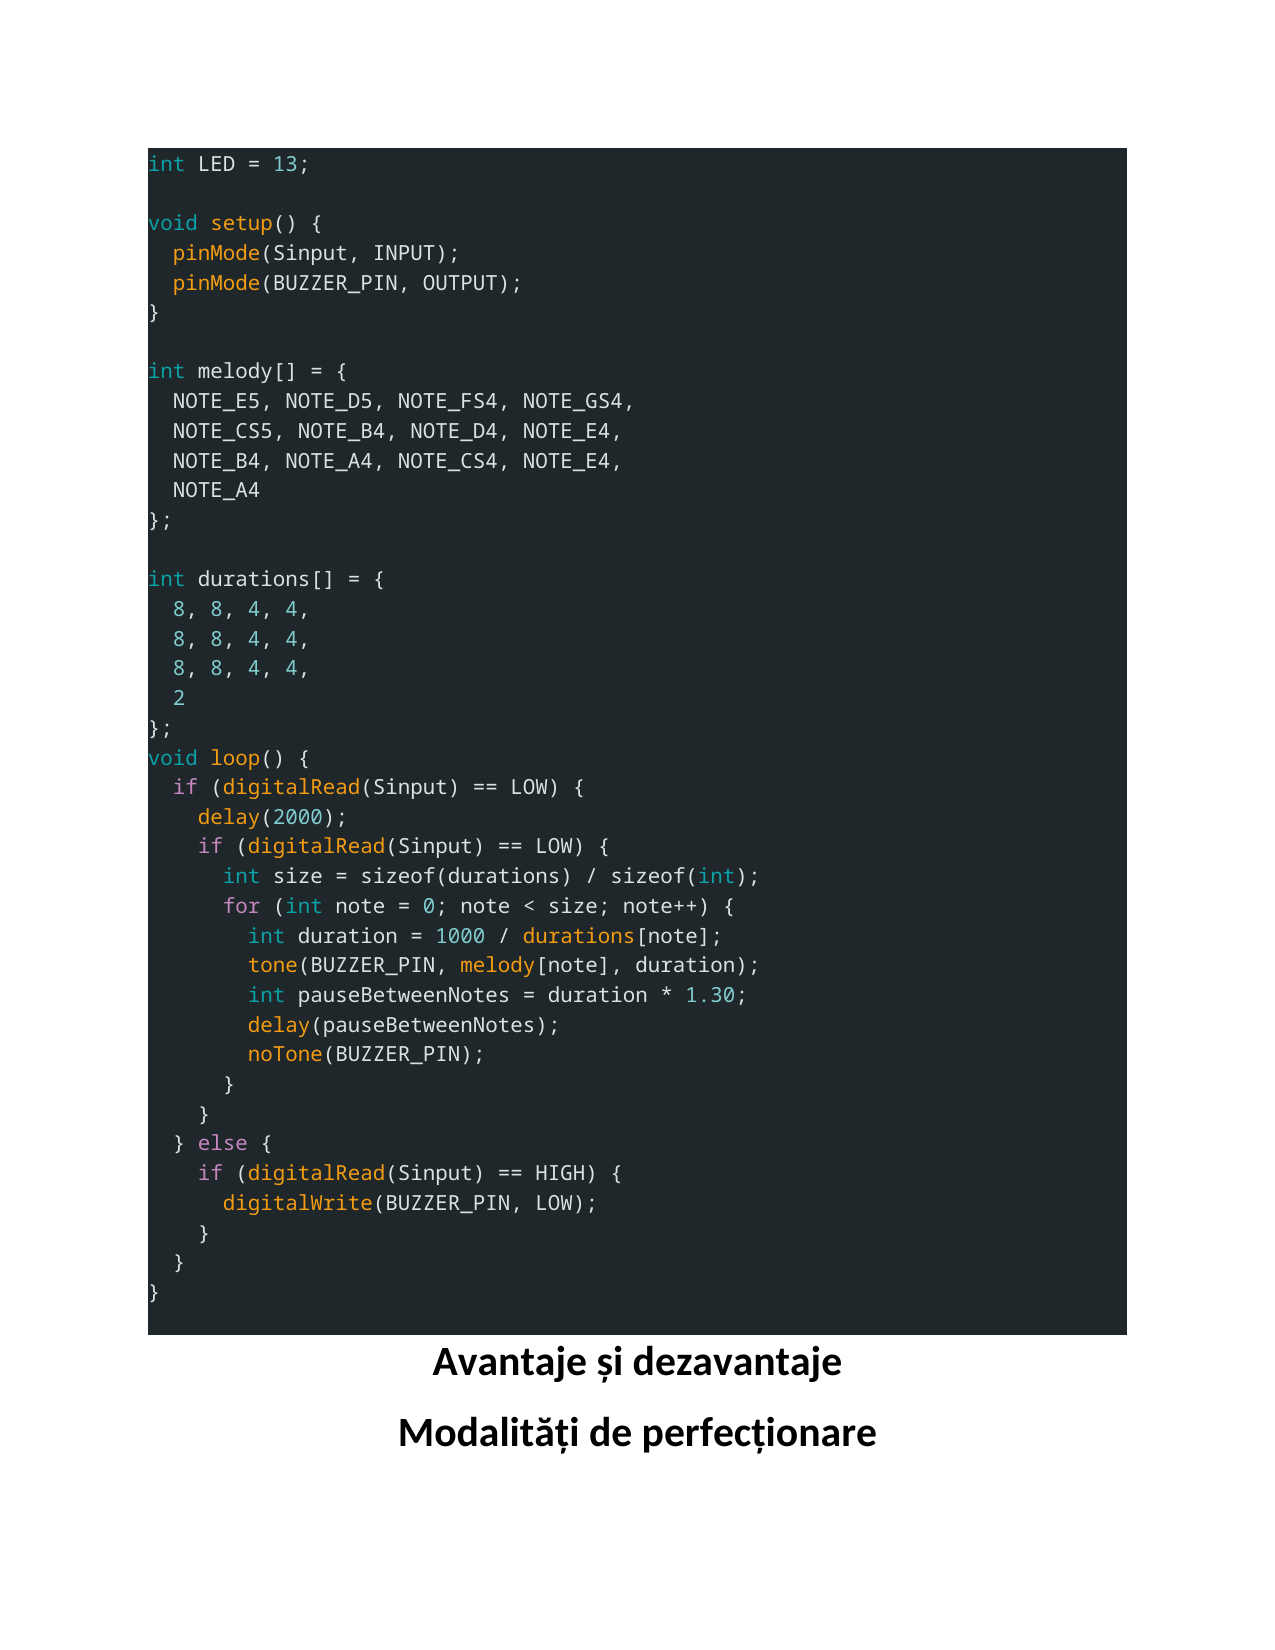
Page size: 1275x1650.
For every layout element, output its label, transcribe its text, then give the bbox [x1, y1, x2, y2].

text NOTE_E5, NOTE_D5, NOTE_FS4, NOTE_GS4, [148, 385, 1127, 415]
text 8, 8, 4, 4, [148, 623, 1127, 652]
text } [148, 1098, 1127, 1127]
text 2 [148, 682, 1127, 712]
text pinMode(BUZZER_PIN, OUTPUT); [148, 266, 1127, 296]
text }; [148, 712, 1127, 741]
text 8, 8, 4, 4, [148, 652, 1127, 682]
text int LED = 13; [148, 148, 1127, 177]
text NOTE_B4, NOTE_A4, NOTE_CS4, NOTE_E4, [148, 444, 1127, 474]
text if (digitalRead(Sinput) == LOW) { [148, 830, 1127, 860]
text } [148, 1216, 1127, 1246]
text void setup() { [148, 207, 1127, 237]
text Modalități de perfecționare [148, 1406, 1127, 1457]
text } [148, 1276, 1127, 1305]
text } [148, 296, 1127, 326]
text void loop() { [148, 741, 1127, 771]
text if (digitalRead(Sinput) == LOW) { [148, 771, 1127, 801]
text }; [148, 504, 1127, 533]
text } else { [148, 1127, 1127, 1157]
text noTone(BUZZER_PIN); [148, 1038, 1127, 1068]
text int size = sizeof(durations) / sizeof(int); [148, 860, 1127, 890]
text int durations[] = { [148, 563, 1127, 593]
text for (int note = 0; note < size; note++) { [148, 890, 1127, 919]
text int pauseBetweenNotes = duration * 1.30; [148, 979, 1127, 1008]
text delay(pauseBetweenNotes); [148, 1008, 1127, 1038]
text tone(BUZZER_PIN, melody[note], duration); [148, 949, 1127, 979]
text NOTE_A4 [148, 474, 1127, 504]
text if (digitalRead(Sinput) == HIGH) { [148, 1157, 1127, 1187]
text NOTE_CS5, NOTE_B4, NOTE_D4, NOTE_E4, [148, 415, 1127, 444]
text Avantaje și dezavantaje [148, 1335, 1127, 1386]
text 8, 8, 4, 4, [148, 593, 1127, 623]
text } [148, 1246, 1127, 1276]
text } [148, 1068, 1127, 1098]
text int duration = 1000 / durations[note]; [148, 919, 1127, 949]
text pinMode(Sinput, INPUT); [148, 237, 1127, 266]
text delay(2000); [148, 801, 1127, 830]
text int melody[] = { [148, 355, 1127, 385]
text digitalWrite(BUZZER_PIN, LOW); [148, 1187, 1127, 1216]
